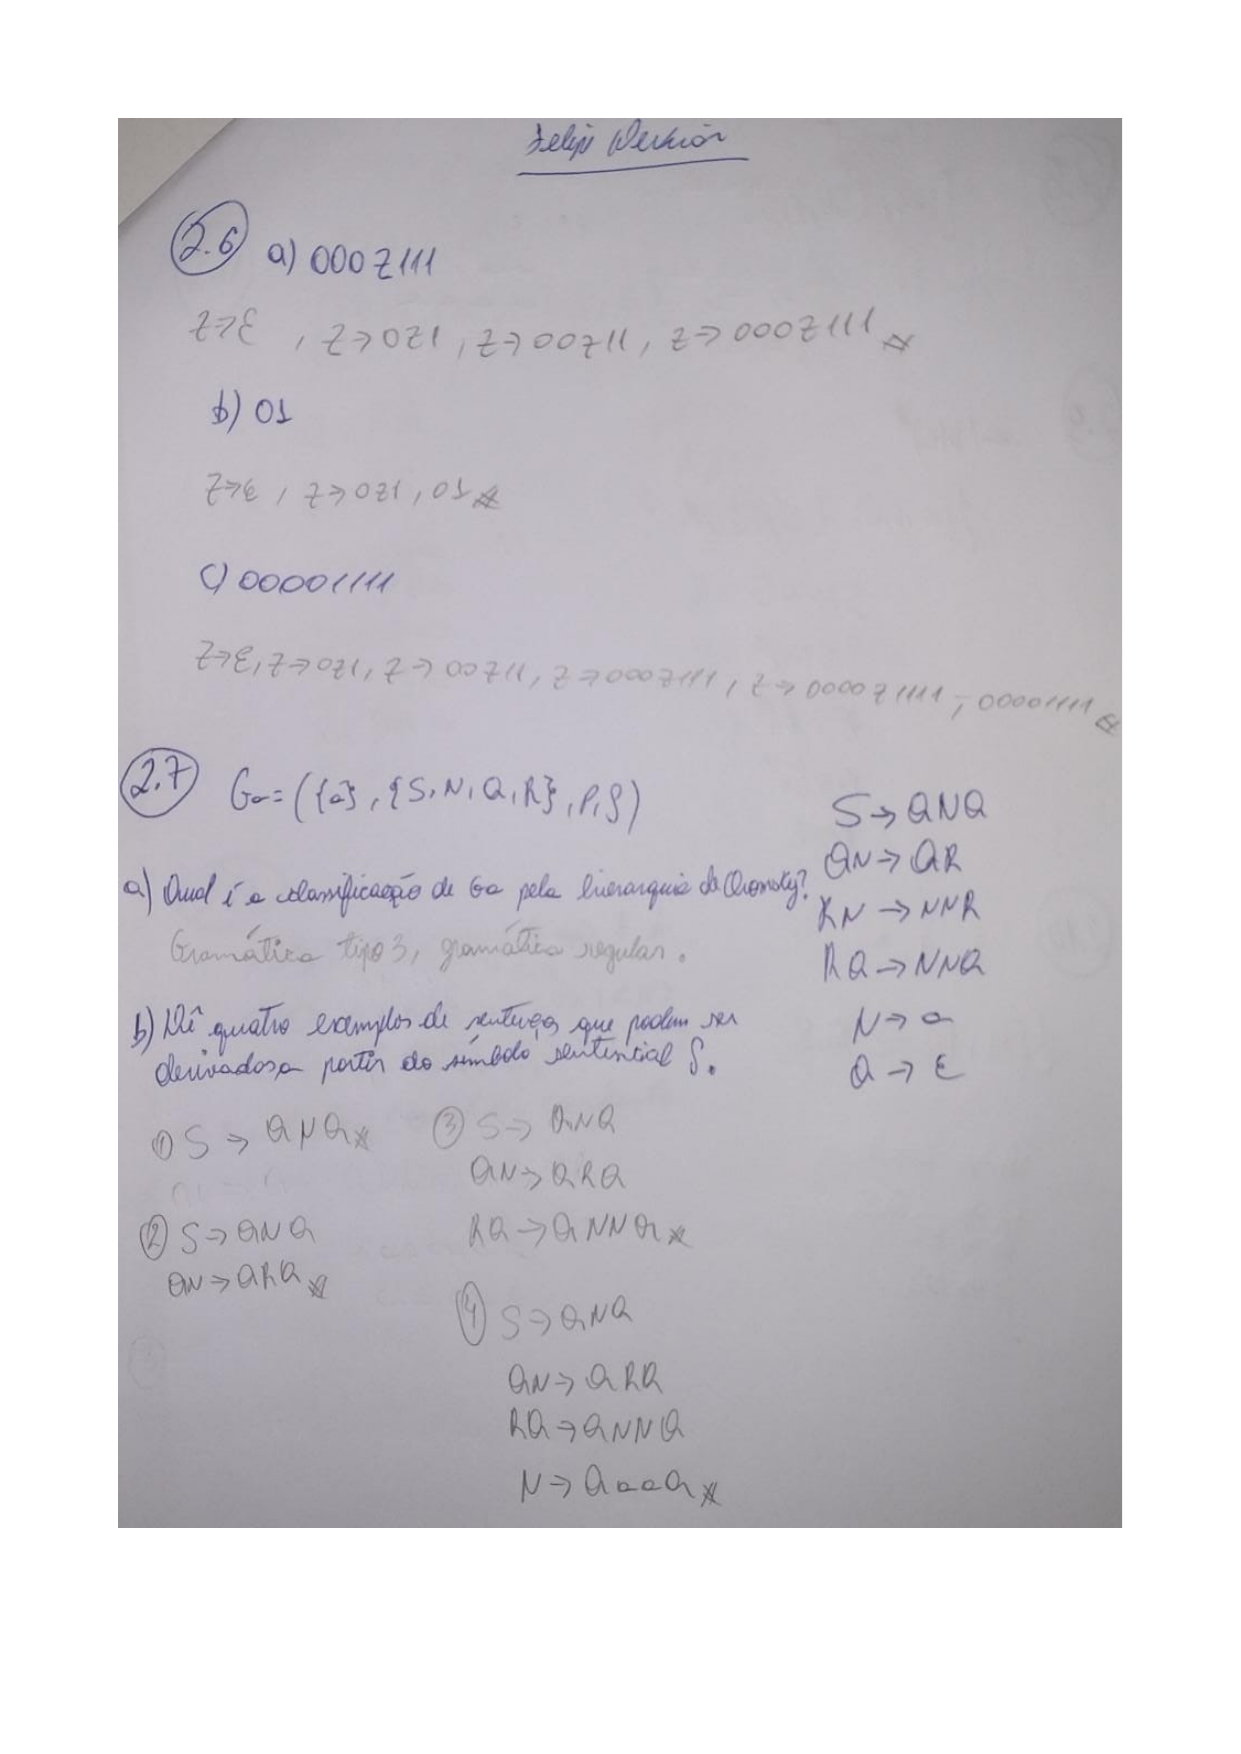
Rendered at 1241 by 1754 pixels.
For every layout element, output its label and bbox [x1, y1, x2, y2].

picture [118, 118, 1123, 1528]
